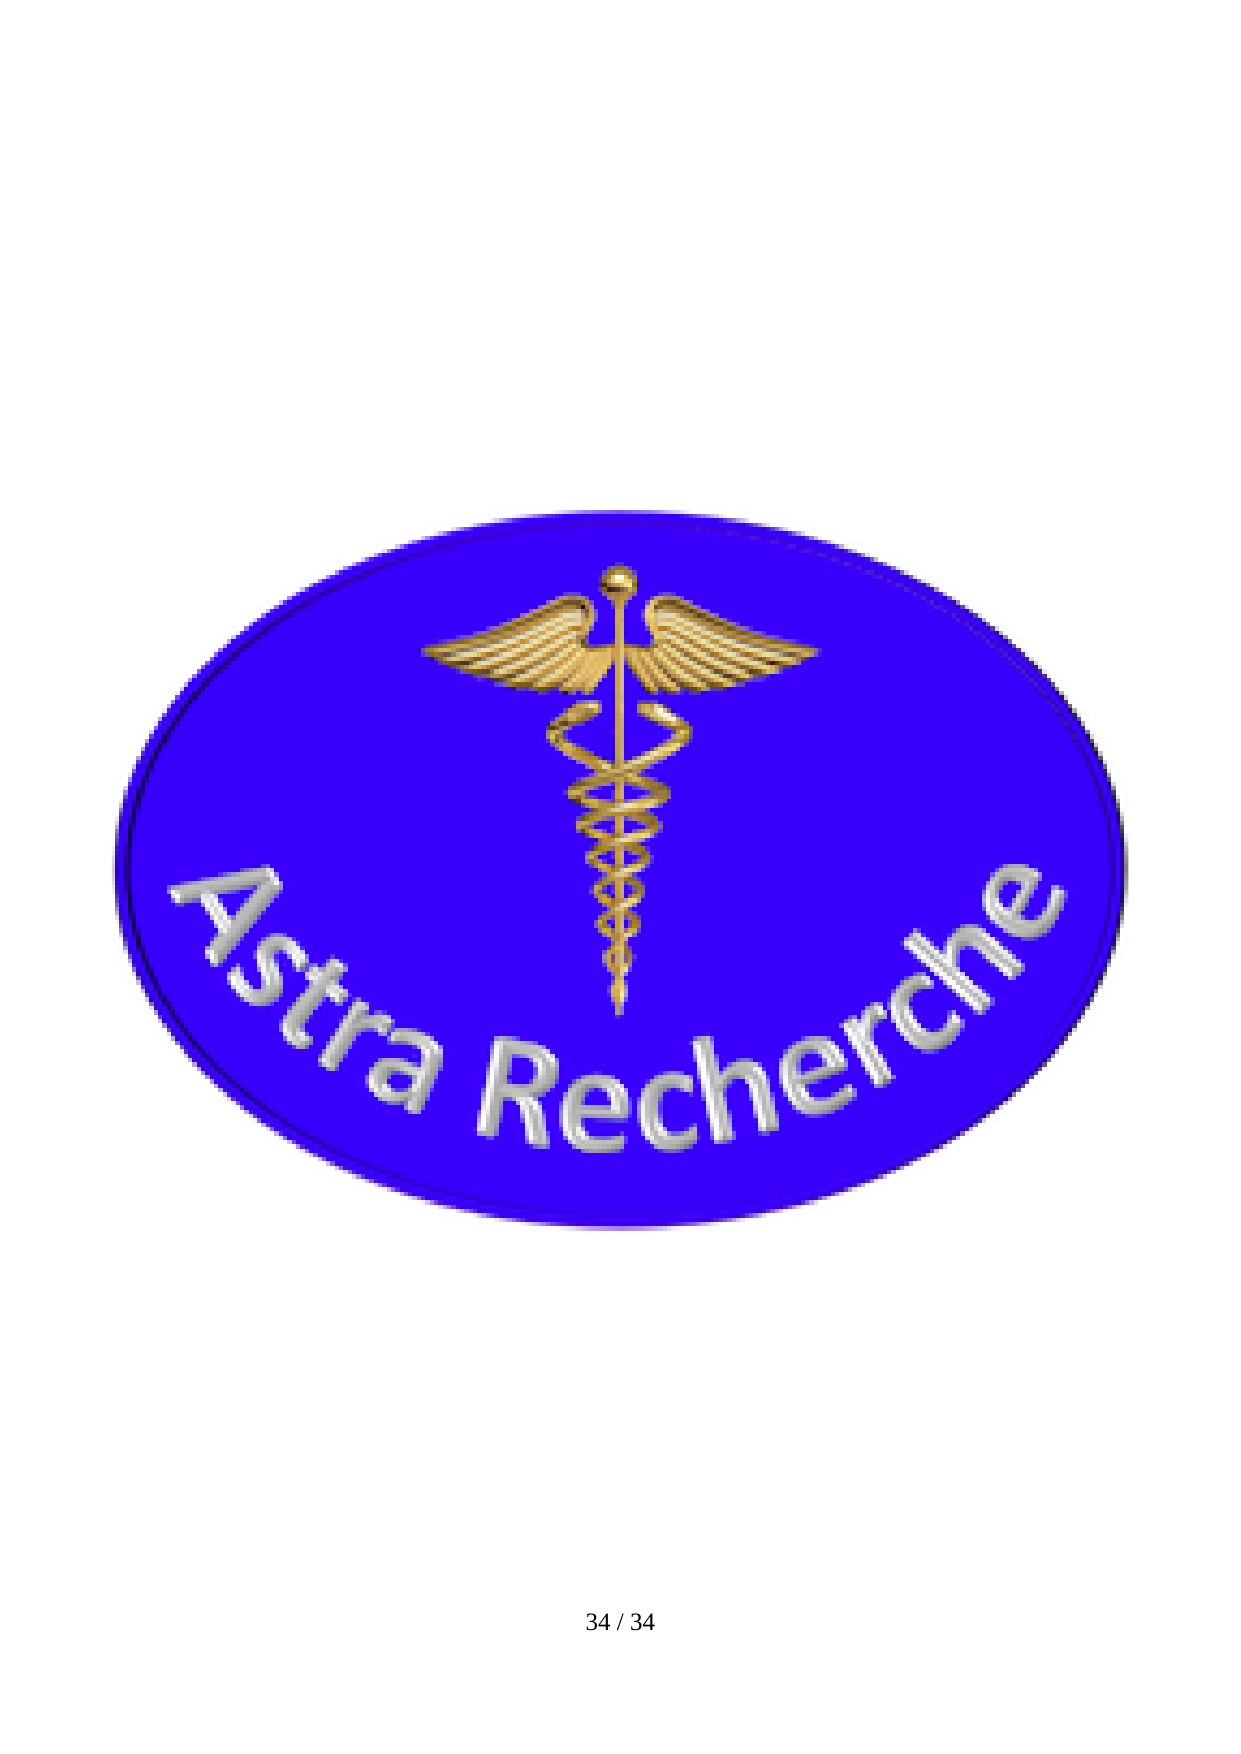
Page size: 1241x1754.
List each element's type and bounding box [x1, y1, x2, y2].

picture [111, 506, 1129, 1231]
